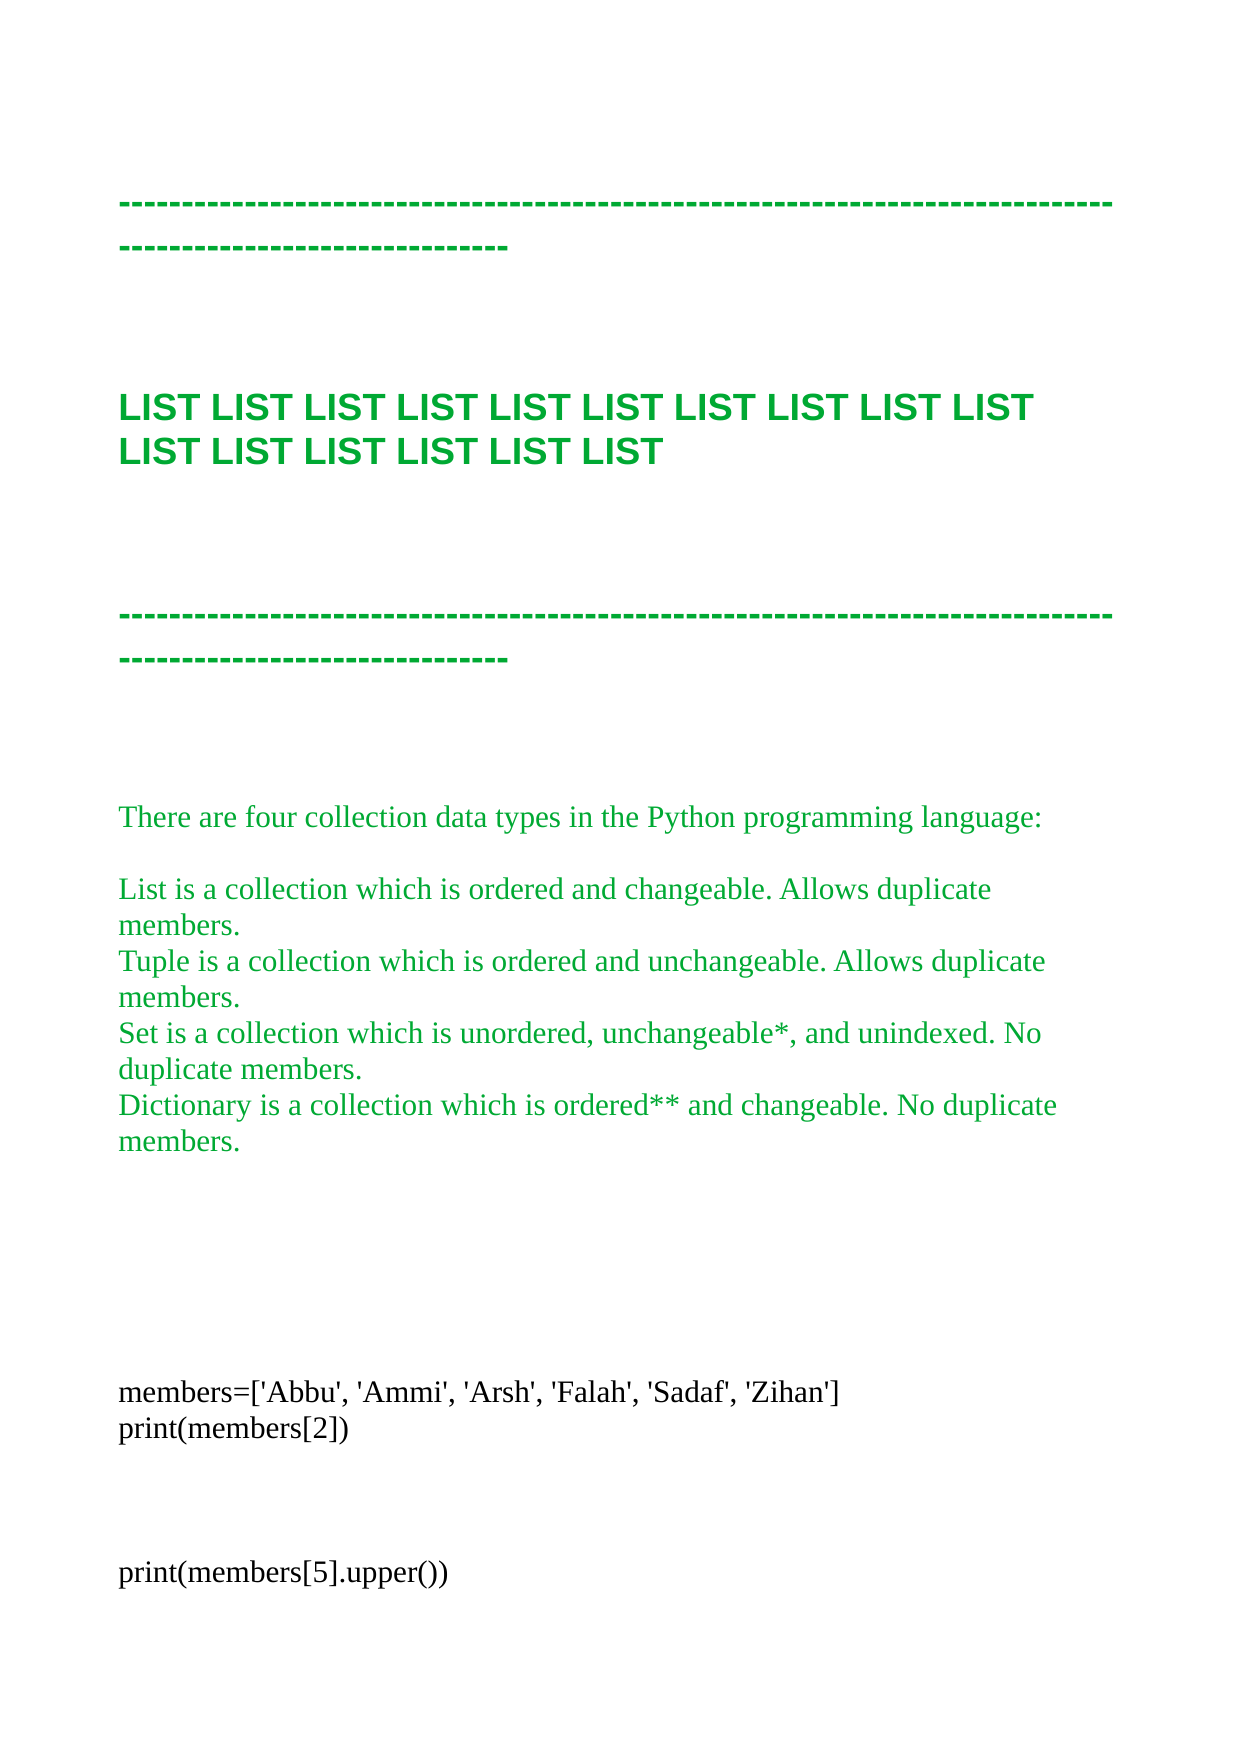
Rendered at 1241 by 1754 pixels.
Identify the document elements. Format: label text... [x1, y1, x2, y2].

subtitle -------------------------------------------------------------------------------------------------------------- [118, 591, 1122, 678]
text print(members[5].upper()) [118, 1553, 1122, 1589]
text There are four collection data types in the Python programming language: [118, 798, 1122, 834]
text List is a collection which is ordered and changeable. Allows duplicate members. [118, 870, 1122, 942]
text Set is a collection which is unordered, unchangeable*, and unindexed. No duplicate members. [118, 1014, 1122, 1086]
text members=['Abbu', 'Ammi', 'Arsh', 'Falah', 'Sadaf', 'Zihan'] [118, 1373, 1122, 1409]
subtitle LIST LIST LIST LIST LIST LIST LIST LIST LIST LIST LIST LIST LIST LIST LIST LIST [118, 385, 1122, 472]
text Dictionary is a collection which is ordered** and changeable. No duplicate members. [118, 1086, 1122, 1158]
text print(members[2]) [118, 1409, 1122, 1445]
text Tuple is a collection which is ordered and unchangeable. Allows duplicate members. [118, 942, 1122, 1014]
subtitle -------------------------------------------------------------------------------------------------------------- [118, 179, 1122, 266]
